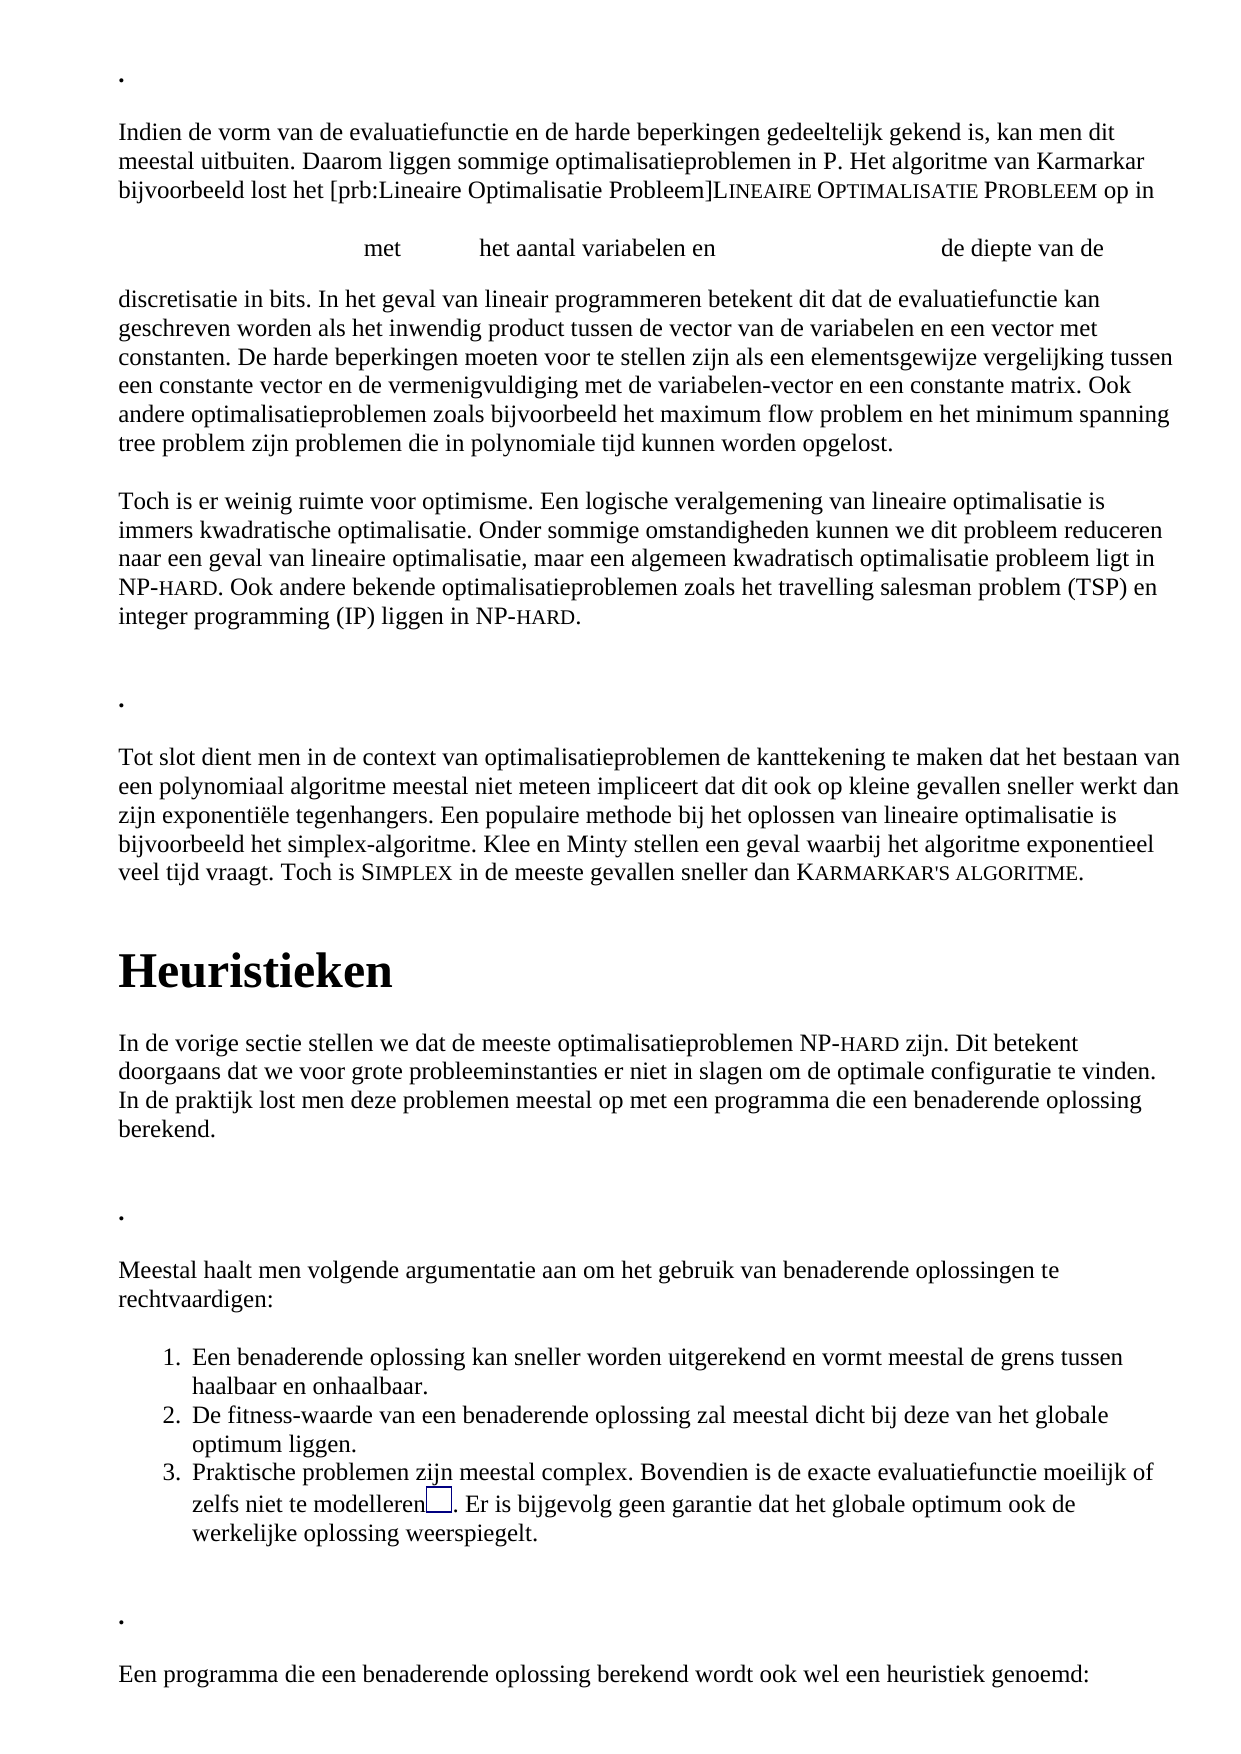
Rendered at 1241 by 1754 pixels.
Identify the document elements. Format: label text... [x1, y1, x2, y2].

subtitle . [118, 1197, 1181, 1226]
subtitle Heuristieken [118, 941, 1181, 998]
text Toch is er weinig ruimte voor optimisme. Een logische veralgemening van lineaire optimalisatie is immers kwadratische optimalisatie. Onder sommige omstandigheden kunnen we dit probleem reduceren naar een geval van lineaire optimalisatie, maar een algemeen kwadratisch optimalisatie probleem ligt in NP-HARD. Ook andere bekende optimalisatieproblemen zoals het travelling salesman problem (TSP) en integer programming (IP) liggen in NP-HARD. [118, 486, 1181, 630]
subtitle . [118, 59, 1181, 88]
list Praktische problemen zijn meestal complex. Bovendien is de exacte evaluatiefunctie moeilijk of zelfs niet te modelleren. Er is bijgevolg geen garantie dat het globale optimum ook de werkelijke oplossing weerspiegelt. [162, 1457, 1181, 1547]
subtitle . [118, 1601, 1181, 1630]
text Tot slot dient men in de context van optimalisatieproblemen de kanttekening te maken dat het bestaan van een polynomiaal algoritme meestal niet meteen impliceert dat dit ook op kleine gevallen sneller werkt dan zijn exponentiële tegenhangers. Een populaire methode bij het oplossen van lineaire optimalisatie is bijvoorbeeld het simplex-algoritme. Klee en Minty stellen een geval waarbij het algoritme exponentieel veel tijd vraagt. Toch is SIMPLEX in de meeste gevallen sneller dan KARMARKAR'S ALGORITME. [118, 742, 1181, 886]
text Meestal haalt men volgende argumentatie aan om het gebruik van benaderende oplossingen te rechtvaardigen: [118, 1255, 1181, 1313]
subtitle . [118, 684, 1181, 713]
text Indien de vorm van de evaluatiefunctie en de harde beperkingen gedeeltelijk gekend is, kan men dit meestal uitbuiten. Daarom liggen sommige optimalisatieproblemen in P. Het algoritme van Karmarkar bijvoorbeeld lost het [prb:Lineaire Optimalisatie Probleem]LINEAIRE OPTIMALISATIE PROBLEEM op in met het aantal variabelen en de diepte van de discretisatie in bits. In het geval van lineair programmeren betekent dit dat de evaluatiefunctie kan geschreven worden als het inwendig product tussen de vector van de variabelen en een vector met constanten. De harde beperkingen moeten voor te stellen zijn als een elementsgewijze vergelijking tussen een constante vector en de vermenigvuldiging met de variabelen-vector en een constante matrix. Ook andere optimalisatieproblemen zoals bijvoorbeeld het maximum flow problem en het minimum spanning tree problem zijn problemen die in polynomiale tijd kunnen worden opgelost. [118, 117, 1181, 457]
text In de vorige sectie stellen we dat de meeste optimalisatieproblemen NP-HARD zijn. Dit betekent doorgaans dat we voor grote probleeminstanties er niet in slagen om de optimale configuratie te vinden. In de praktijk lost men deze problemen meestal op met een programma die een benaderende oplossing berekend. [118, 1028, 1181, 1143]
text Een programma die een benaderende oplossing berekend wordt ook wel een heuristiek genoemd: [118, 1659, 1181, 1688]
list De fitness-waarde van een benaderende oplossing zal meestal dicht bij deze van het globale optimum liggen. [162, 1400, 1181, 1457]
list Een benaderende oplossing kan sneller worden uitgerekend en vormt meestal de grens tussen haalbaar en onhaalbaar. [162, 1342, 1181, 1400]
